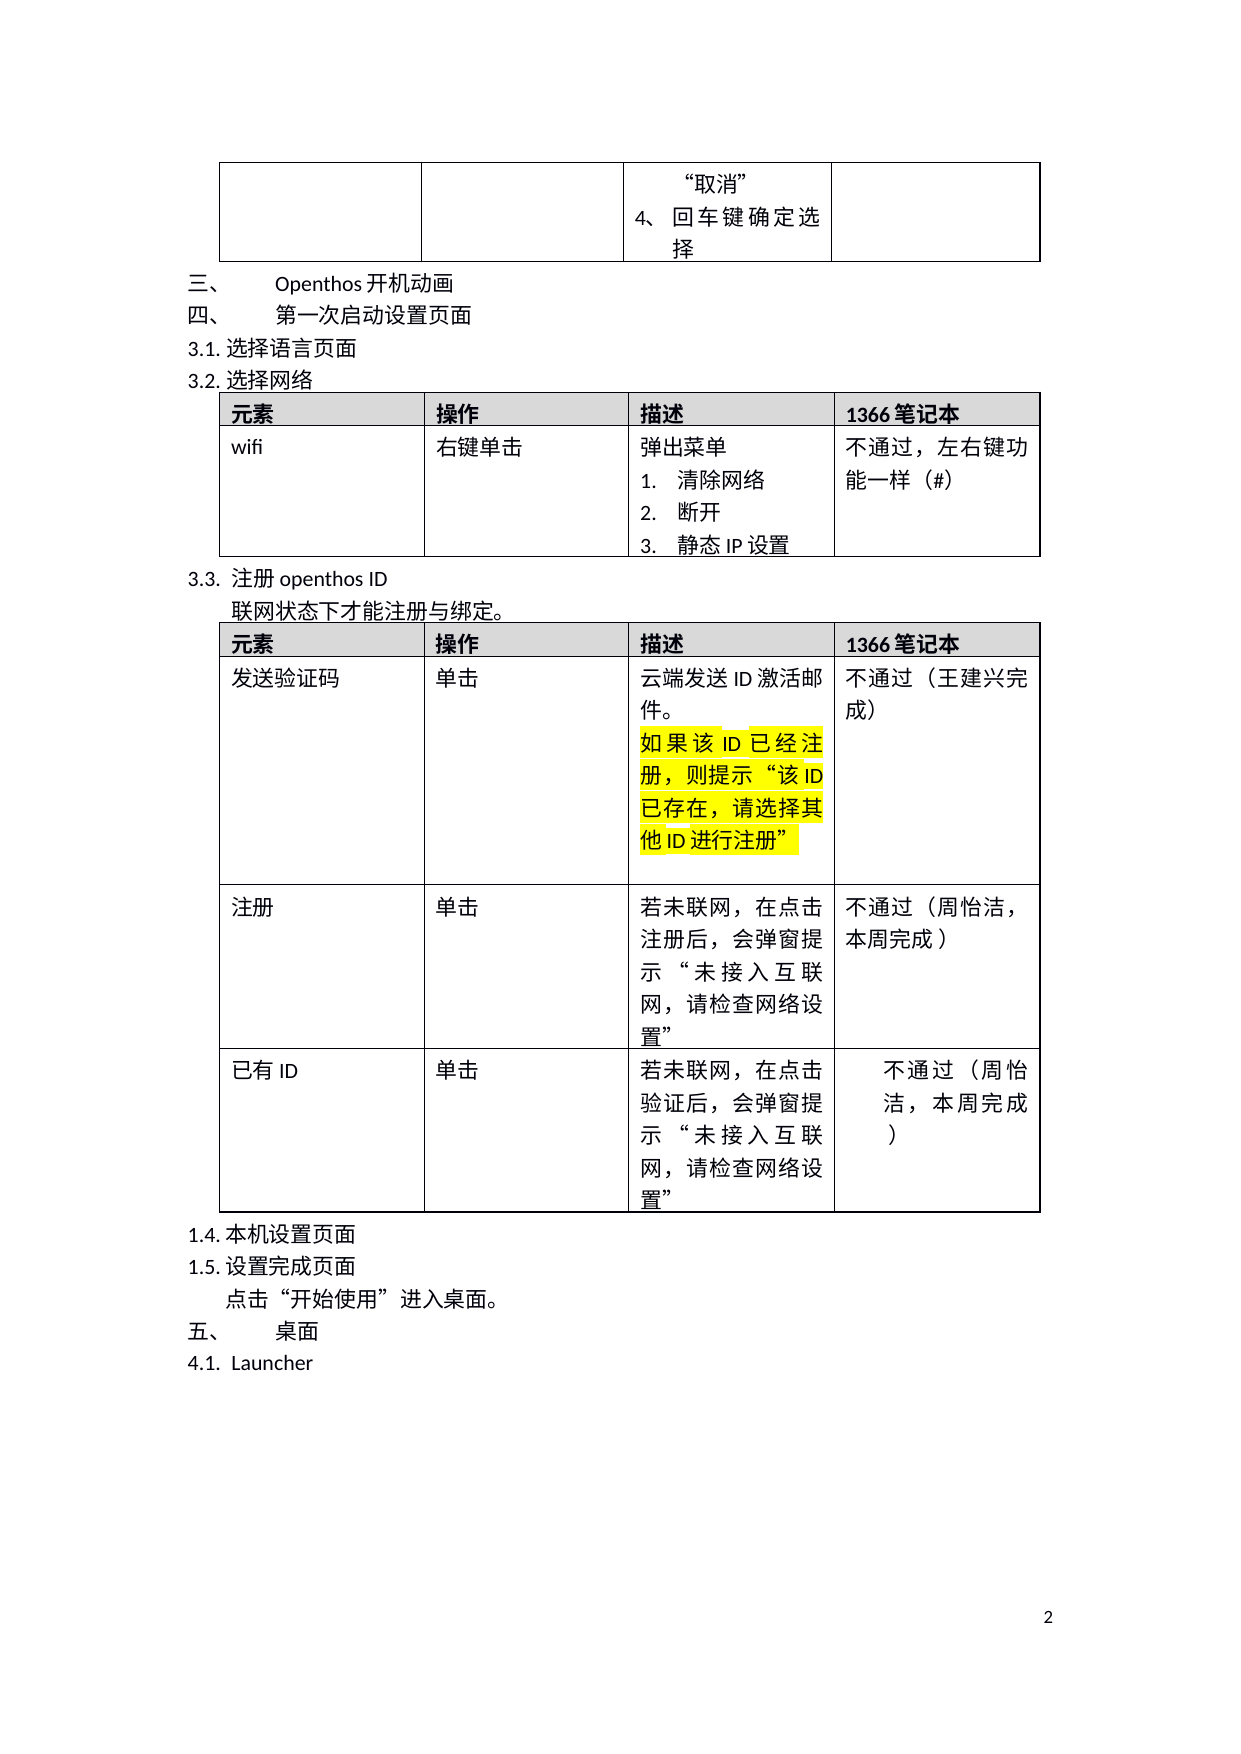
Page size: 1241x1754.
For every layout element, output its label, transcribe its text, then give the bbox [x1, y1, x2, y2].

subtitle 3.1. 选择语言页面 [187, 327, 1053, 359]
subtitle 3.2. 选择网络 [187, 359, 1053, 392]
table_cell 不通过（周怡洁，本周完成 ） [835, 885, 1039, 1048]
table_cell 不通过（王建兴完成） [835, 657, 1039, 884]
table_cell 已有ID [220, 1049, 424, 1211]
table_cell [832, 163, 1039, 261]
table_cell 云端发送ID激活邮件。 如果该ID已经注册，则提示“该ID已存在，请选择其他ID进行注册” [629, 657, 834, 884]
table_cell 若未联网，在点击注册后，会弹窗提示“未接入互联网，请检查网络设置” [629, 885, 834, 1048]
table_cell 发送验证码 [220, 657, 424, 884]
table_header 1366笔记本 [835, 623, 1039, 656]
table_header 描述 [629, 623, 834, 656]
table_cell 注册 [220, 885, 424, 1048]
table_cell 不通过（周怡洁，本周完成 ） [835, 1049, 1039, 1211]
subtitle 4.1. Launcher [187, 1342, 1053, 1375]
table_header 1366笔记本 [835, 393, 1039, 425]
list 设置完成页面 [187, 1245, 1053, 1277]
table_cell 弹出菜单 清除网络 断开 静态IP设置 [629, 426, 834, 556]
table_header 操作 [425, 623, 628, 656]
table_cell 单击 [425, 1049, 628, 1211]
list 本机设置页面 [187, 1212, 1053, 1245]
table_cell 单击 [425, 885, 628, 1048]
table_cell [422, 163, 623, 261]
table_header 操作 [425, 393, 628, 425]
table_cell 单击 [425, 657, 628, 884]
table_header 描述 [629, 393, 834, 425]
table_cell wifi [220, 426, 424, 556]
text 点击“开始使用”进入桌面。 [225, 1277, 1053, 1310]
table_cell 若未联网，在点击验证后，会弹窗提示“未接入互联网，请检查网络设置” [629, 1049, 834, 1211]
list 桌面 [187, 1310, 1053, 1342]
subtitle 注册openthos ID [187, 557, 1053, 590]
table_cell 弹出重置Openthos系统对话框 默认选择取消按钮 箭头控制选择“确定“和“取消” 回车键确定选择 [624, 163, 831, 261]
table_header 元素 [220, 393, 424, 425]
table_header 元素 [220, 623, 424, 656]
list Openthos开机动画 [187, 262, 1053, 294]
table_cell 右键单击 [425, 426, 628, 556]
table_cell [220, 163, 421, 261]
list 第一次启动设置页面 [187, 294, 1053, 327]
list 联网状态下才能注册与绑定。 [231, 590, 1053, 622]
table_cell 不通过，左右键功能一样（#） [835, 426, 1039, 556]
